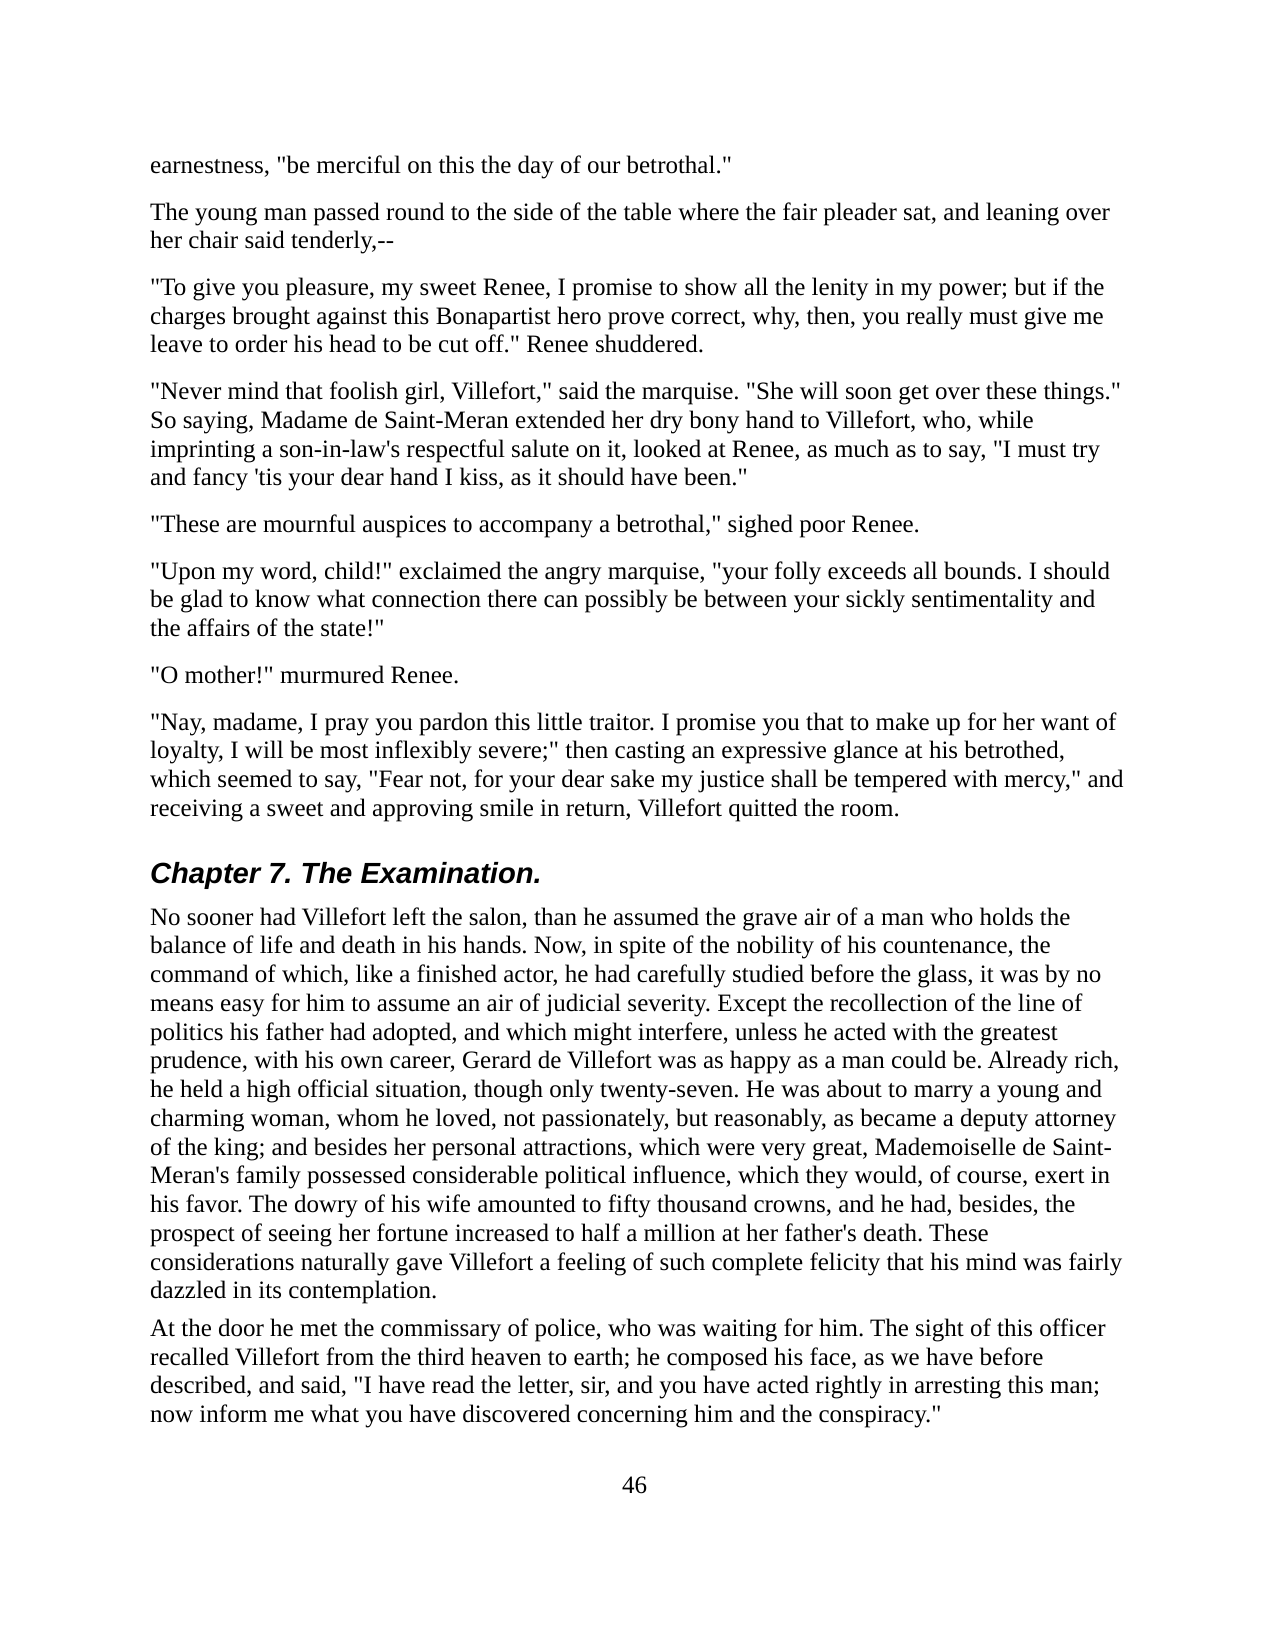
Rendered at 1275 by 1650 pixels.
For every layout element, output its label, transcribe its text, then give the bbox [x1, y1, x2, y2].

text No sooner had Villefort left the salon, than he assumed the grave air of a man who holds the balance of life and death in his hands. Now, in spite of the nobility of his countenance, the command of which, like a finished actor, he had carefully studied before the glass, it was by no means easy for him to assume an air of judicial severity. Except the recollection of the line of politics his father had adopted, and which might interfere, unless he acted with the greatest prudence, with his own career, Gerard de Villefort was as happy as a man could be. Already rich, he held a high official situation, though only twenty-seven. He was about to marry a young and charming woman, whom he loved, not passionately, but reasonably, as became a deputy attorney of the king; and besides her personal attractions, which were very great, Mademoiselle de Saint-Meran's family possessed considerable political influence, which they would, of course, exert in his favor. The dowry of his wife amounted to fifty thousand crowns, and he had, besides, the prospect of seeing her fortune increased to half a million at her father's death. These considerations naturally gave Villefort a feeling of such complete felicity that his mind was fairly dazzled in its contemplation. [150, 902, 1125, 1304]
text The young man passed round to the side of the table where the fair pleader sat, and leaning over her chair said tenderly,-- [150, 197, 1125, 254]
text "Nay, madame, I pray you pardon this little traitor. I promise you that to make up for her want of loyalty, I will be most inflexibly severe;" then casting an expressive glance at his betrothed, which seemed to say, "Fear not, for your dear sake my justice shall be tempered with mercy," and receiving a sweet and approving smile in return, Villefort quitted the room. [150, 707, 1125, 822]
text earnestness, "be merciful on this the day of our betrothal." [150, 150, 1125, 179]
text "O mother!" murmured Renee. [150, 660, 1125, 689]
text At the door he met the commissary of police, who was waiting for him. The sight of this officer recalled Villefort from the third heaven to earth; he composed his face, as we have before described, and said, "I have read the letter, sir, and you have acted rightly in arresting this man; now inform me what you have discovered concerning him and the conspiracy." [150, 1313, 1125, 1428]
text "These are mournful auspices to accompany a betrothal," sighed poor Renee. [150, 509, 1125, 538]
text "To give you pleasure, my sweet Renee, I promise to show all the lenity in my power; but if the charges brought against this Bonapartist hero prove correct, why, then, you really must give me leave to order his head to be cut off." Renee shuddered. [150, 272, 1125, 358]
subtitle Chapter 7. The Examination. [150, 856, 1125, 889]
text "Never mind that foolish girl, Villefort," said the marquise. "She will soon get over these things." So saying, Madame de Saint-Meran extended her dry bony hand to Villefort, who, while imprinting a son-in-law's respectful salute on it, looked at Renee, as much as to say, "I must try and fancy 'tis your dear hand I kiss, as it should have been." [150, 376, 1125, 491]
text "Upon my word, child!" exclaimed the angry marquise, "your folly exceeds all bounds. I should be glad to know what connection there can possibly be between your sickly sentimentality and the affairs of the state!" [150, 556, 1125, 642]
